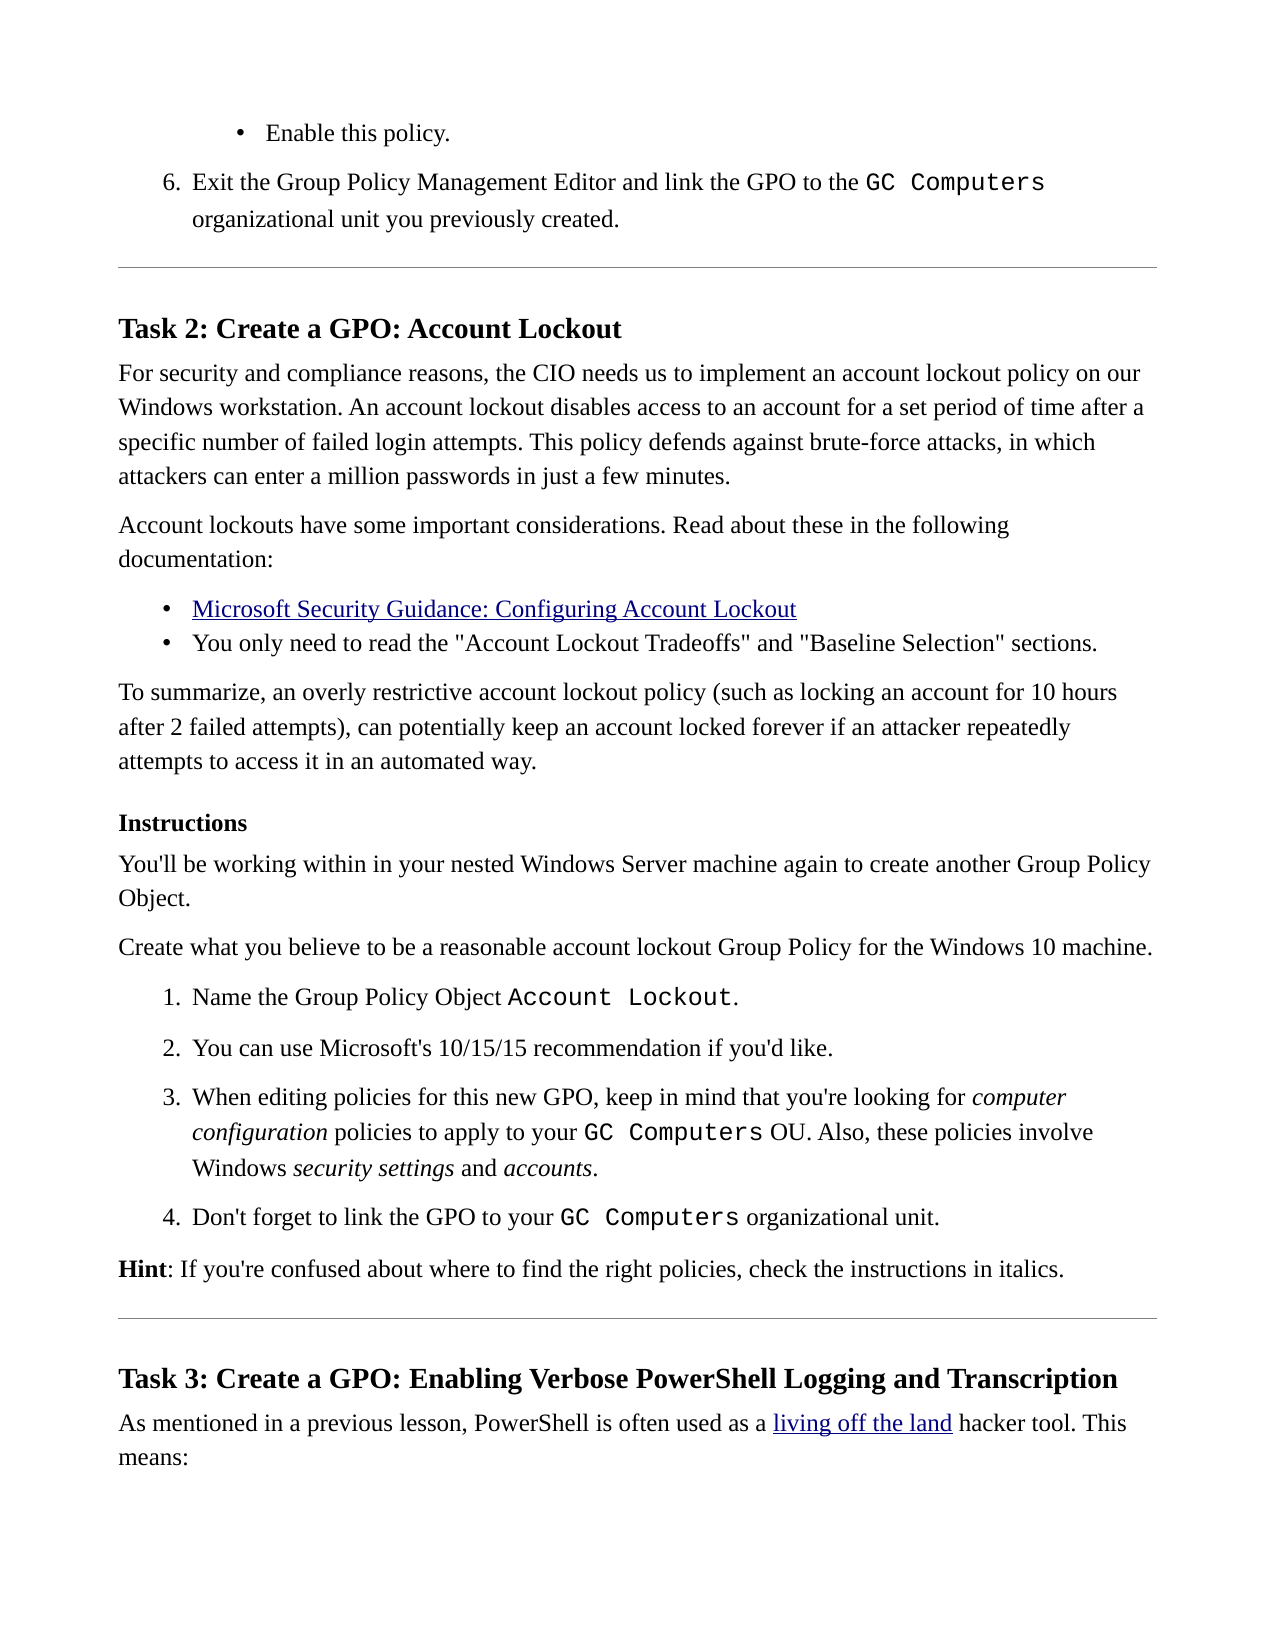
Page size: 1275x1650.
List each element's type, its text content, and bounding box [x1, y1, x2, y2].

text Account lockouts have some important considerations. Read about these in the following documentation: [118, 510, 1157, 573]
list Exit the Group Policy Management Editor and link the GPO to the GC Computers organizational unit you previously created. [162, 167, 1157, 232]
list You can use Microsoft's 10/15/15 recommendation if you'd like. [162, 1033, 1157, 1062]
text Create what you believe to be a reasonable account lockout Group Policy for the Windows 10 machine. [118, 932, 1157, 961]
list You only need to read the "Account Lockout Tradeoffs" and "Baseline Selection" sections. [162, 628, 1157, 657]
subtitle Task 3: Create a GPO: Enabling Verbose PowerShell Logging and Transcription [118, 1362, 1157, 1395]
text For security and compliance reasons, the CIO needs us to implement an account lockout policy on our Windows workstation. An account lockout disables access to an account for a set period of time after a specific number of failed login attempts. This policy defends against brute-force attacks, in which attackers can enter a million passwords in just a few minutes. [118, 358, 1157, 490]
text As mentioned in a previous lesson, PowerShell is often used as a living off the land hacker tool. This means: [118, 1408, 1157, 1471]
list Name the Group Policy Object Account Lockout. [162, 982, 1157, 1012]
text To summarize, an overly restrictive account lockout policy (such as locking an account for 10 hours after 2 failed attempts), can potentially keep an account locked forever if an attacker repeatedly attempts to access it in an automated way. [118, 677, 1157, 775]
list Don't forget to link the GPO to your GC Computers organizational unit. [162, 1202, 1157, 1233]
list Enable this policy. [236, 118, 1157, 147]
subtitle Task 2: Create a GPO: Account Lockout [118, 312, 1157, 345]
text Hint: If you're confused about where to find the right policies, check the instructions in italics. [118, 1254, 1157, 1283]
list Microsoft Security Guidance: Configuring Account Lockout [162, 594, 1157, 622]
list When editing policies for this new GPO, keep in mind that you're looking for computer configuration policies to apply to your GC Computers OU. Also, these policies involve Windows security settings and accounts. [162, 1082, 1157, 1182]
subtitle Instructions [118, 808, 1157, 836]
text You'll be working within in your nested Windows Server machine again to create another Group Policy Object. [118, 849, 1157, 912]
